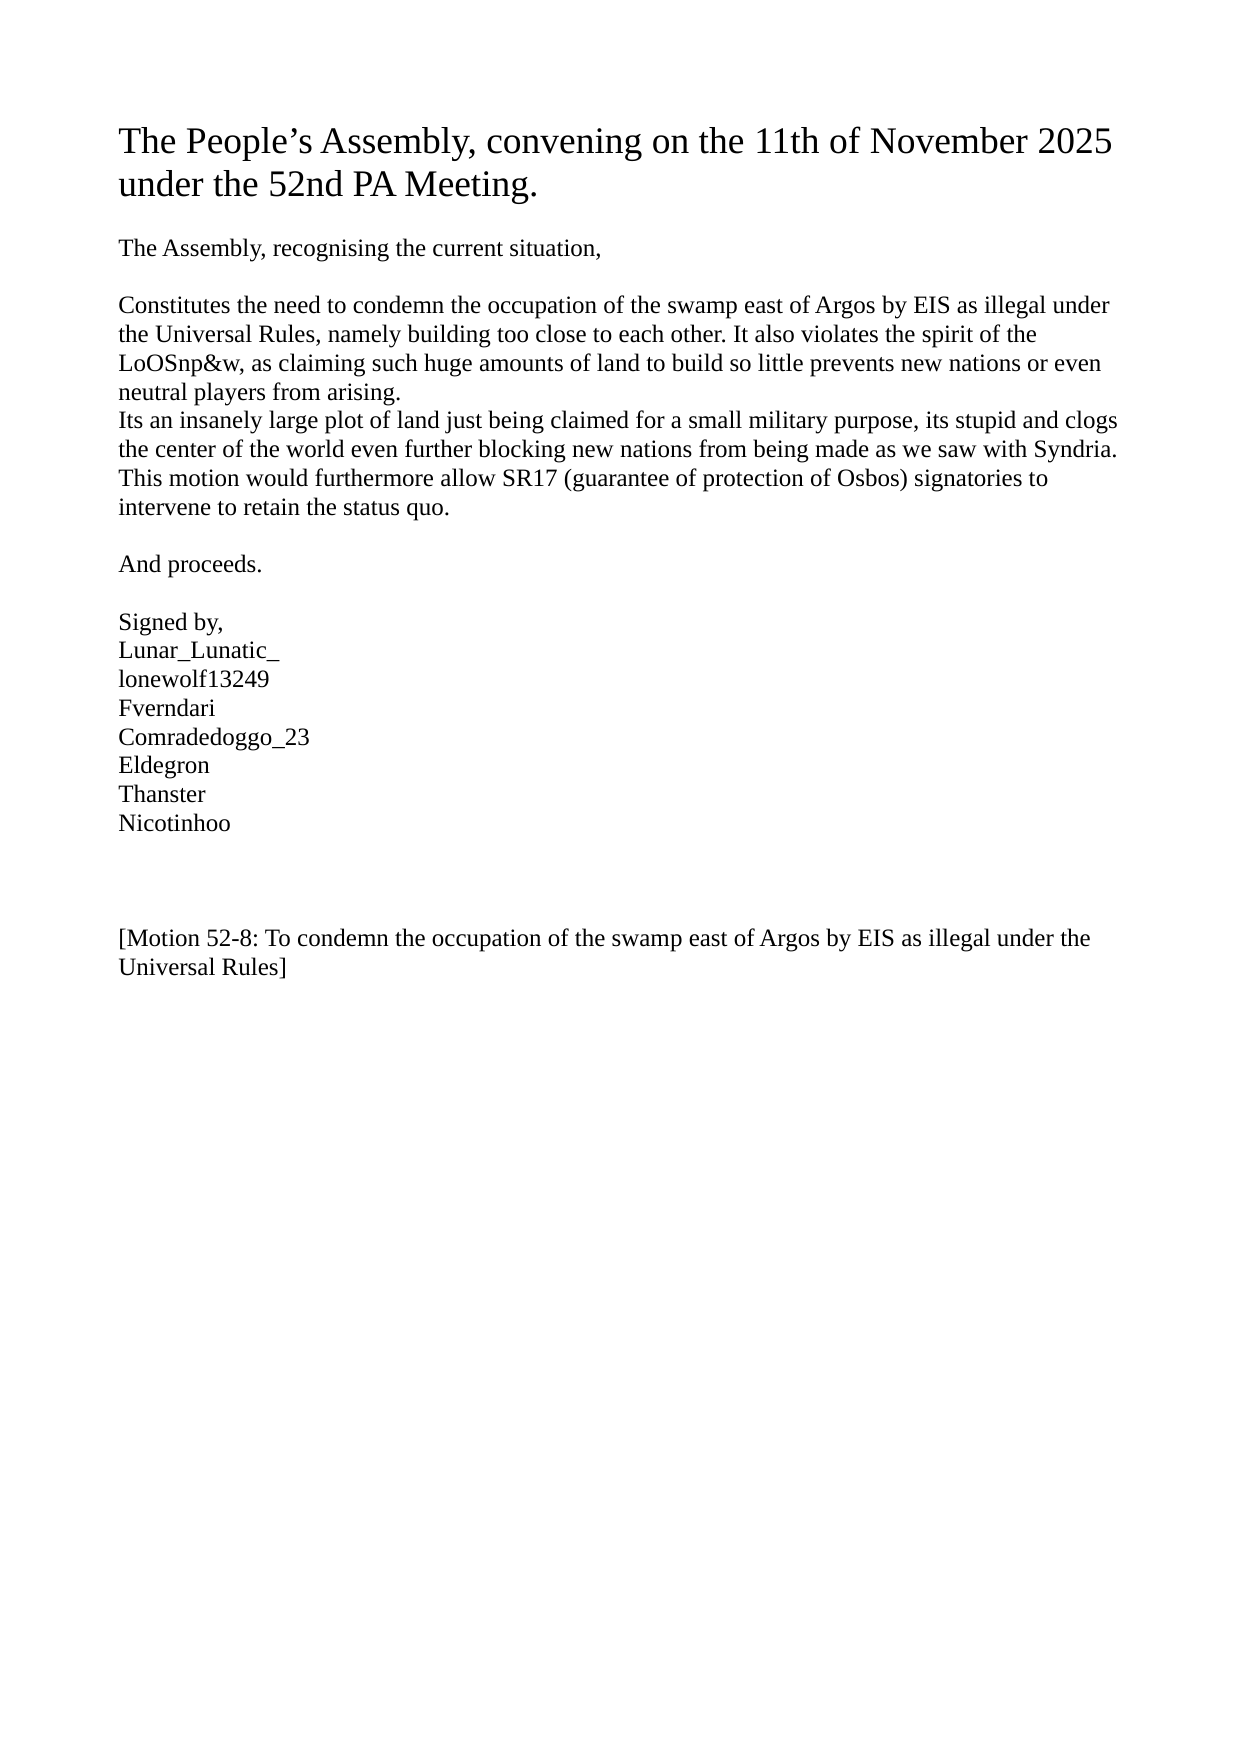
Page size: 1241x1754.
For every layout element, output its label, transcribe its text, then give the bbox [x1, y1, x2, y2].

text Fverndari [118, 693, 1122, 722]
text Constitutes the need to condemn the occupation of the swamp east of Argos by EIS as illegal under the Universal Rules, namely building too close to each other. It also violates the spirit of the LoOSnp&w, as claiming such huge amounts of land to build so little prevents new nations or even neutral players from arising. [118, 291, 1122, 406]
text Eldegron [118, 751, 1122, 779]
text Signed by, [118, 607, 1122, 636]
text And proceeds. [118, 549, 1122, 578]
text Nicotinhoo [118, 808, 1122, 837]
text This motion would furthermore allow SR17 (guarantee of protection of Osbos) signatories to intervene to retain the status quo. [118, 463, 1122, 521]
text Its an insanely large plot of land just being claimed for a small military purpose, its stupid and clogs the center of the world even further blocking new nations from being made as we saw with Syndria. [118, 406, 1122, 463]
text The People’s Assembly, convening on the 11th of November 2025 under the 52nd PA Meeting. [118, 118, 1122, 204]
text Lunar_Lunatic_ [118, 636, 1122, 664]
text Comradedoggo_23 [118, 722, 1122, 751]
text The Assembly, recognising the current situation, [118, 233, 1122, 262]
text Thanster [118, 779, 1122, 808]
text lonewolf13249 [118, 664, 1122, 693]
text [Motion 52-8: To condemn the occupation of the swamp east of Argos by EIS as illegal under the Universal Rules] [118, 923, 1122, 981]
